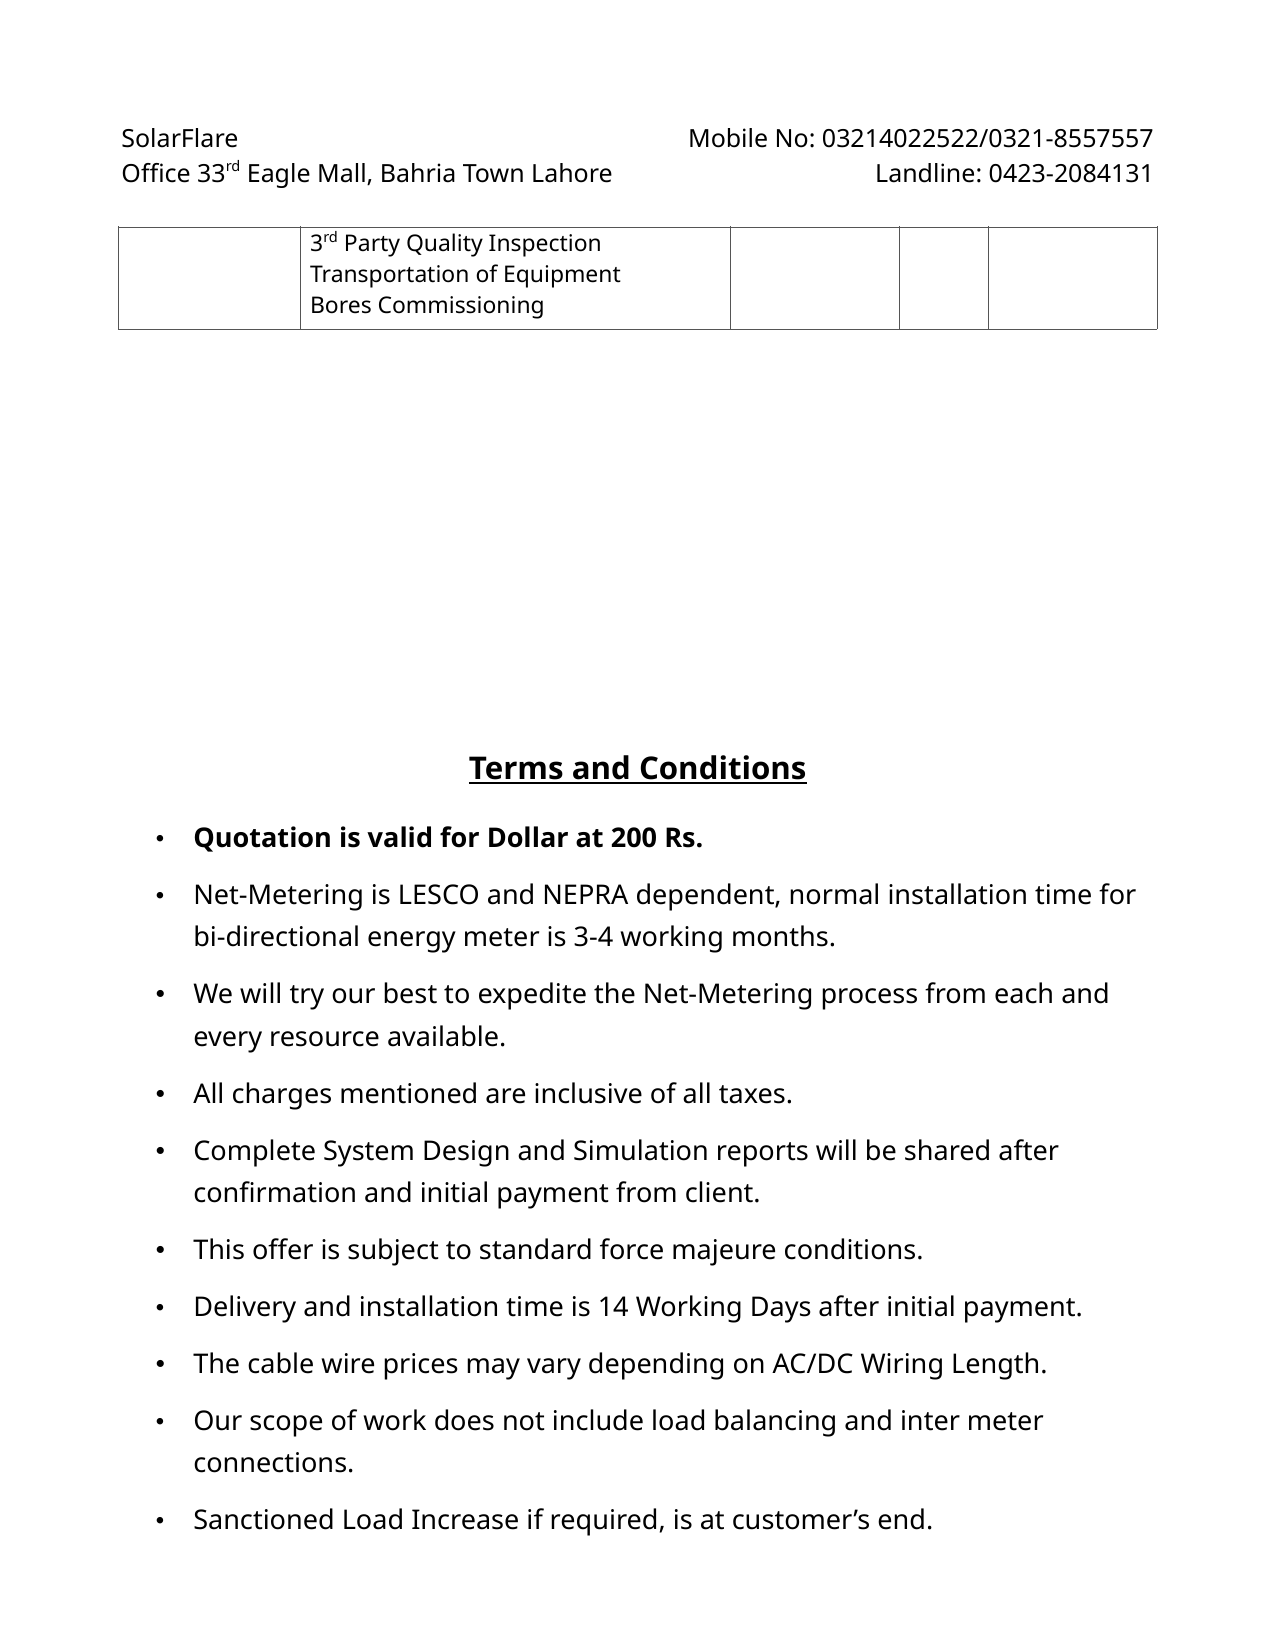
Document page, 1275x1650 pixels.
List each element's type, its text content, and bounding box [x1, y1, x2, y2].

list This offer is subject to standard force majeure conditions. [156, 1231, 1157, 1267]
list Net-Metering is LESCO and NEPRA dependent, normal installation time for bi-directional energy meter is 3-4 working months. [156, 875, 1157, 955]
list Delivery and installation time is 14 Working Days after initial payment. [156, 1287, 1157, 1324]
list Quotation is valid for Dollar at 200 Rs. [156, 818, 1157, 855]
table_cell 3rd Party Quality Inspection Transportation of Equipment Bores Commissioning [301, 228, 730, 328]
list We will try our best to expedite the Net-Metering process from each and every resource available. [156, 975, 1157, 1054]
text Terms and Conditions [118, 746, 1157, 789]
table_cell [731, 228, 899, 328]
list The cable wire prices may vary depending on AC/DC Wiring Length. [156, 1344, 1157, 1381]
list All charges mentioned are inclusive of all taxes. [156, 1074, 1157, 1111]
table_cell [119, 228, 300, 328]
table_cell [900, 228, 988, 328]
table_cell [989, 228, 1157, 328]
list Sanctioned Load Increase if required, is at customer’s end. [156, 1501, 1157, 1538]
list Complete System Design and Simulation reports will be shared after confirmation and initial payment from client. [156, 1131, 1157, 1210]
list Our scope of work does not include load balancing and inter meter connections. [156, 1401, 1157, 1481]
